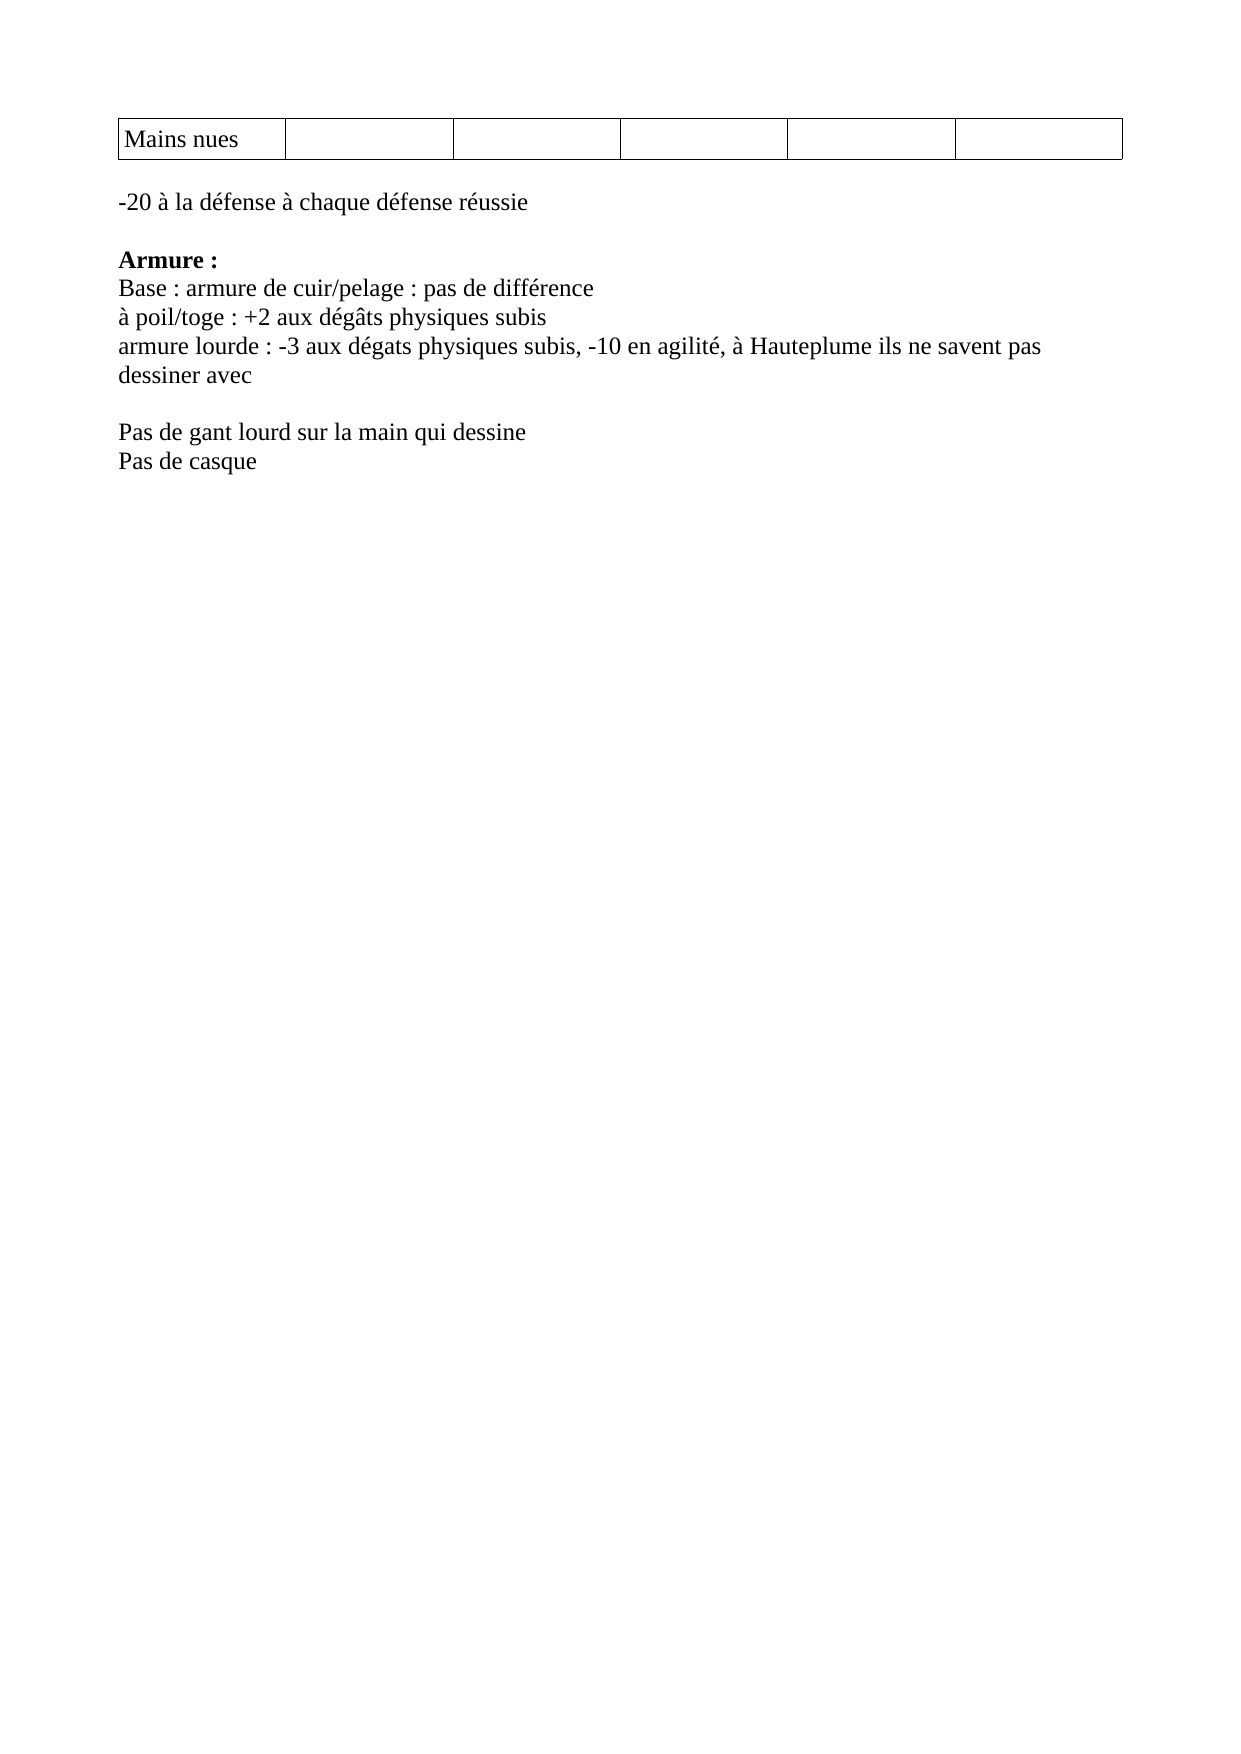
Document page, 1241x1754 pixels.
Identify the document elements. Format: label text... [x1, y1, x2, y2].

text armure lourde : -3 aux dégats physiques subis, -10 en agilité, à Hauteplume ils ne savent pas dessiner avec [118, 331, 1122, 388]
table_cell Mains nues [119, 119, 285, 158]
text -20 à la défense à chaque défense réussie [118, 187, 1122, 216]
text Armure : [118, 245, 1122, 273]
text Base : armure de cuir/pelage : pas de différence [118, 273, 1122, 302]
text Pas de casque [118, 446, 1122, 475]
table_cell [621, 119, 787, 158]
table_cell [286, 119, 453, 158]
text Pas de gant lourd sur la main qui dessine [118, 417, 1122, 446]
table_cell [454, 119, 620, 158]
table_cell [956, 119, 1122, 158]
table_cell [788, 119, 955, 158]
text à poil/toge : +2 aux dégâts physiques subis [118, 302, 1122, 331]
